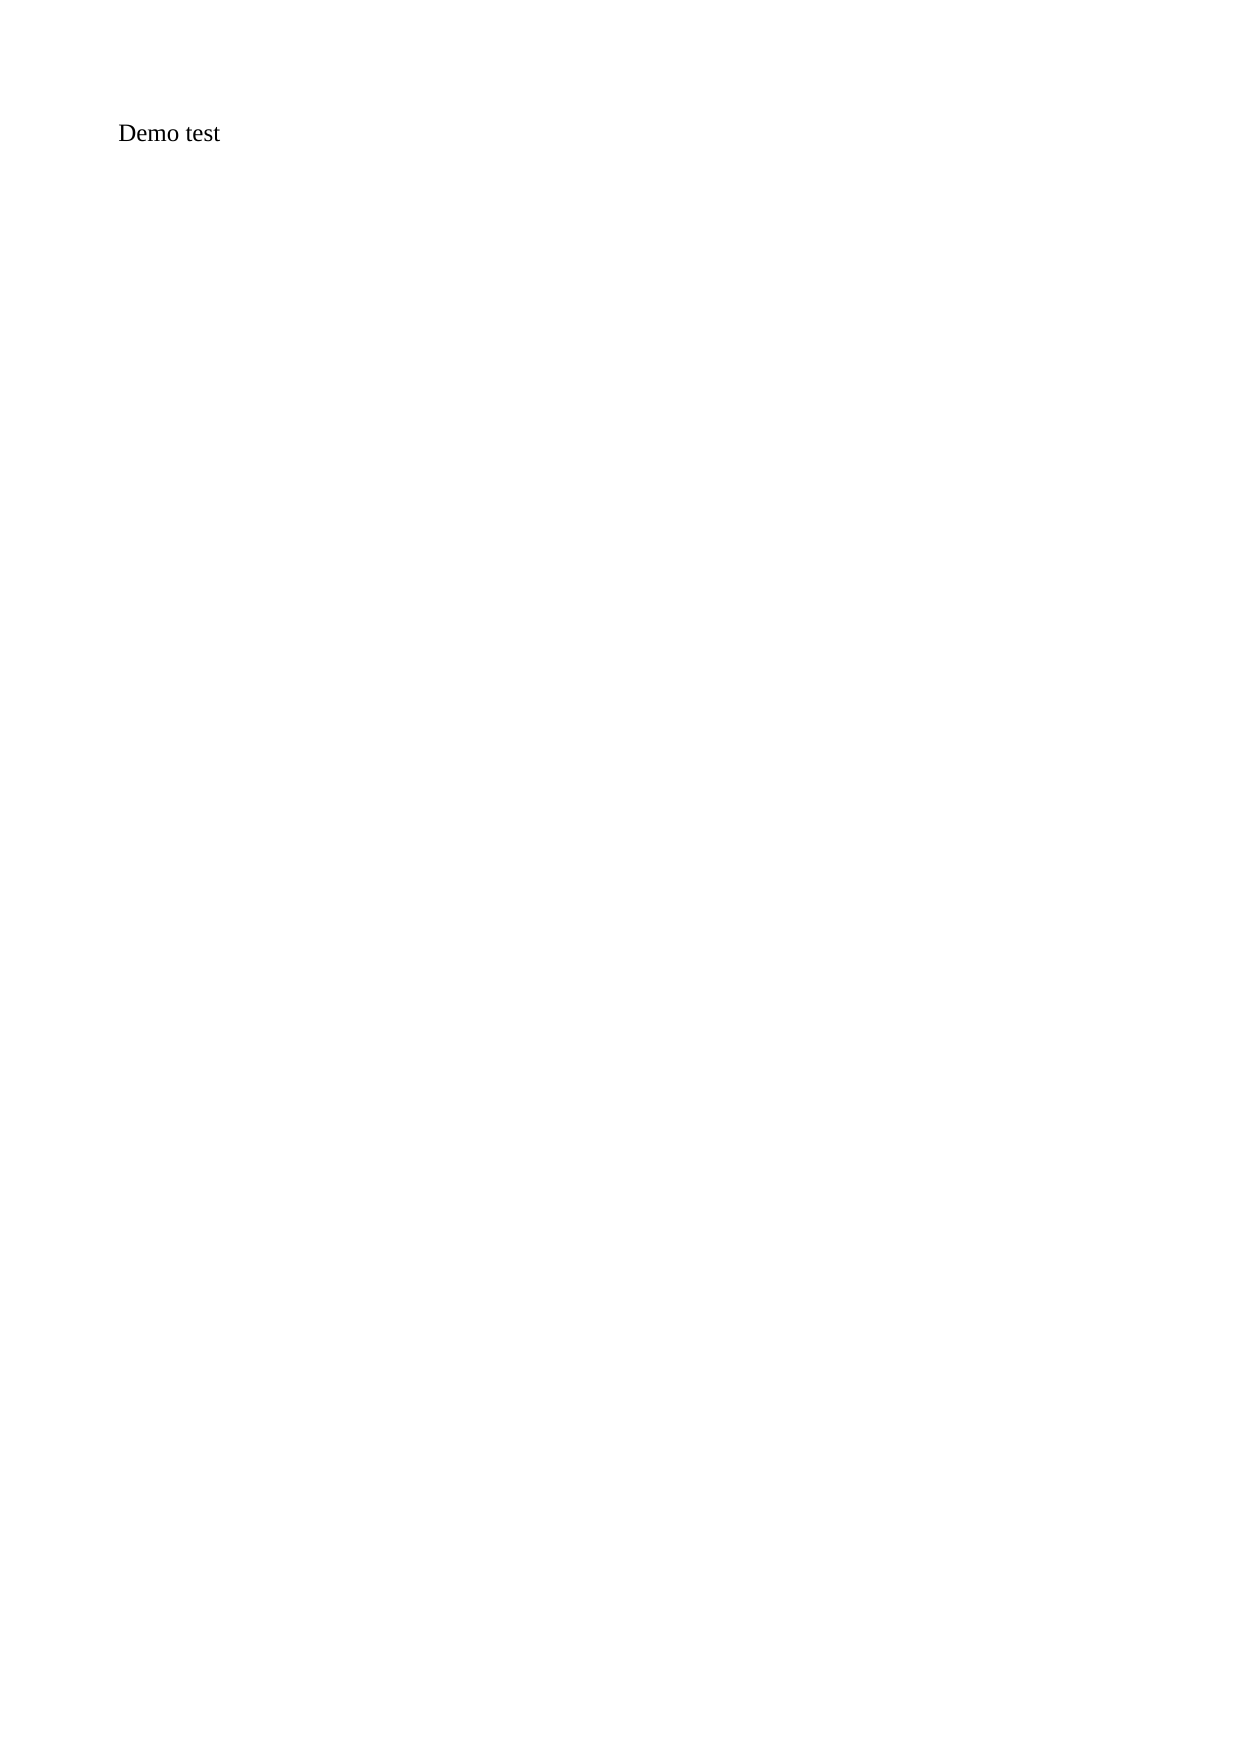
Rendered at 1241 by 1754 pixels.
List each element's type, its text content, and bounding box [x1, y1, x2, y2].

text Demo test [118, 118, 1122, 147]
